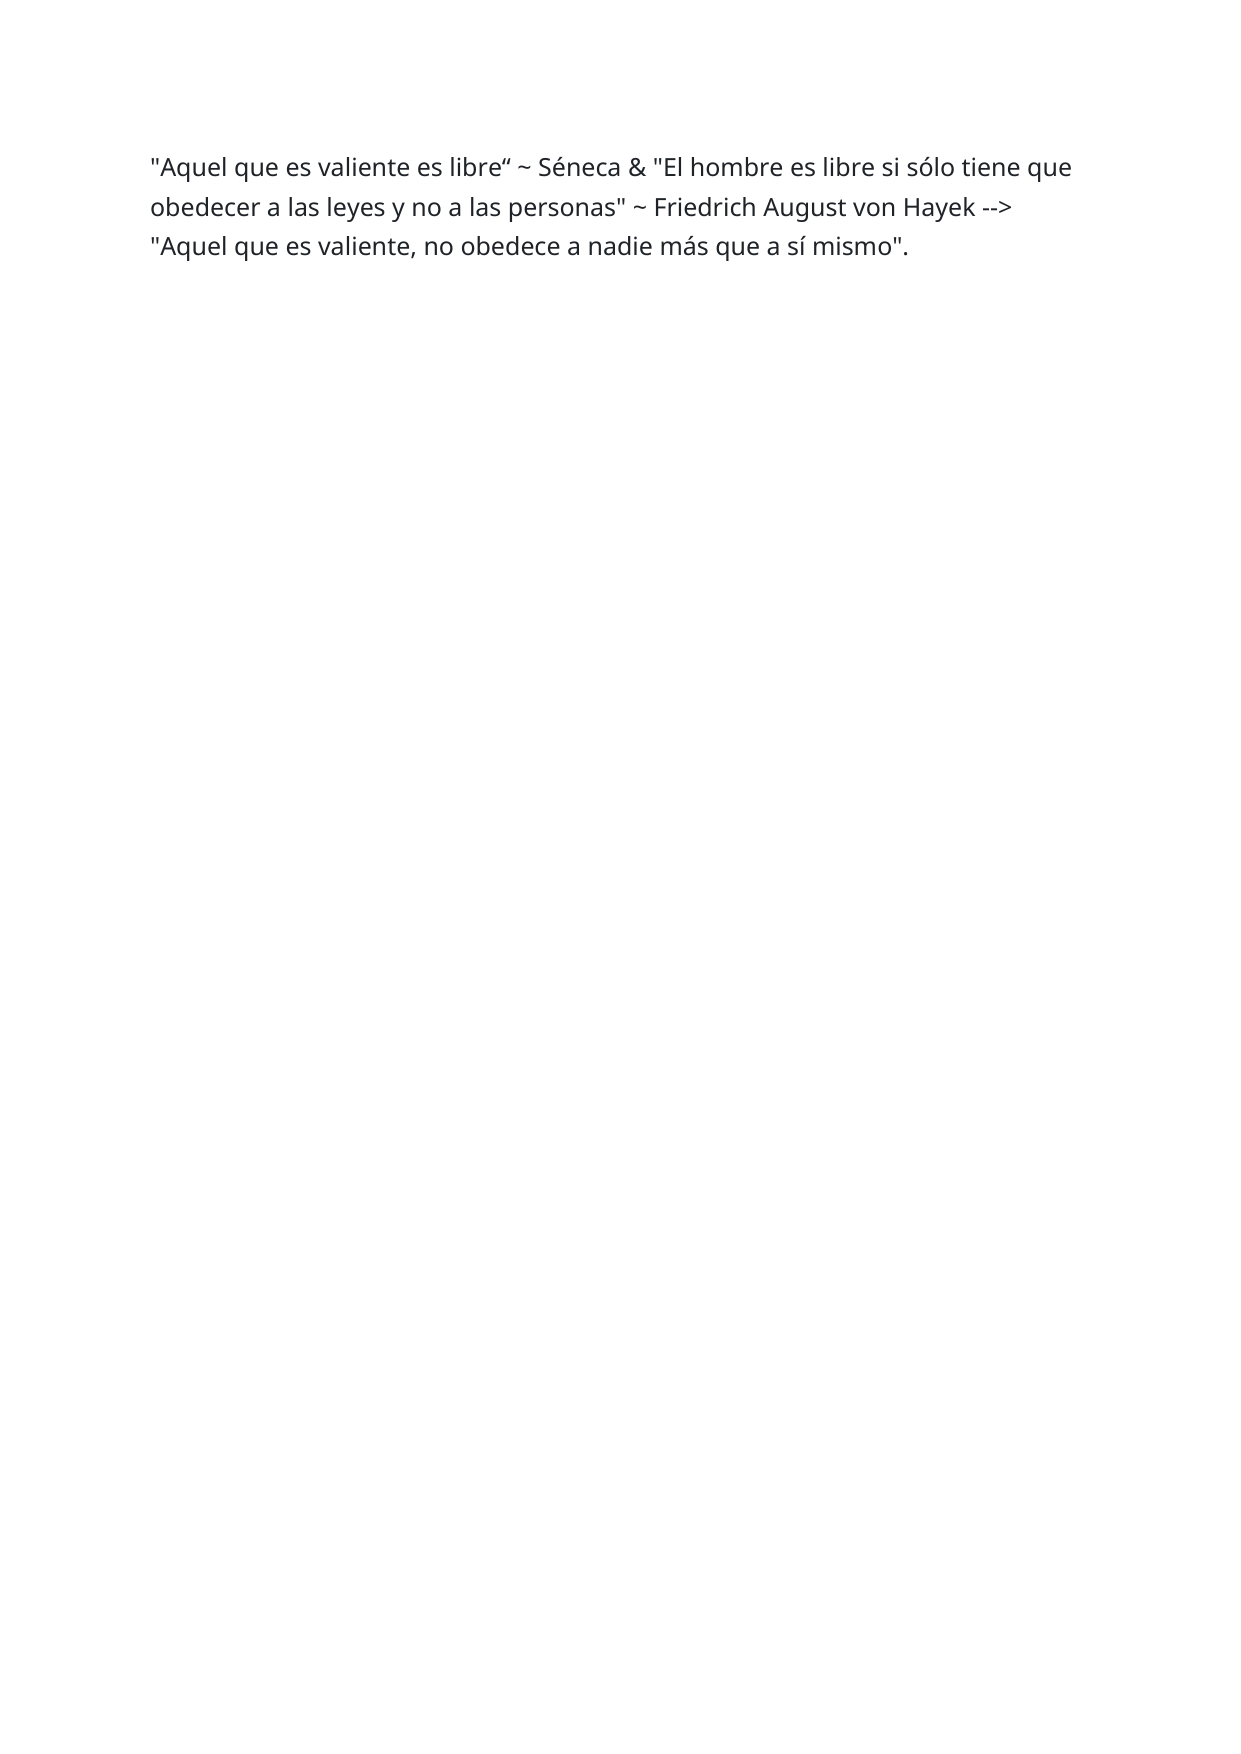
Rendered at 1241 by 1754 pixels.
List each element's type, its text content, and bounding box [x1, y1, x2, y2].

text "Aquel que es valiente es libre“ ~ Séneca & "El hombre es libre si sólo tiene que obedecer a las leyes y no a las personas" ~ Friedrich August von Hayek --> "Aquel que es valiente, no obedece a nadie más que a sí mismo". [150, 150, 1090, 263]
